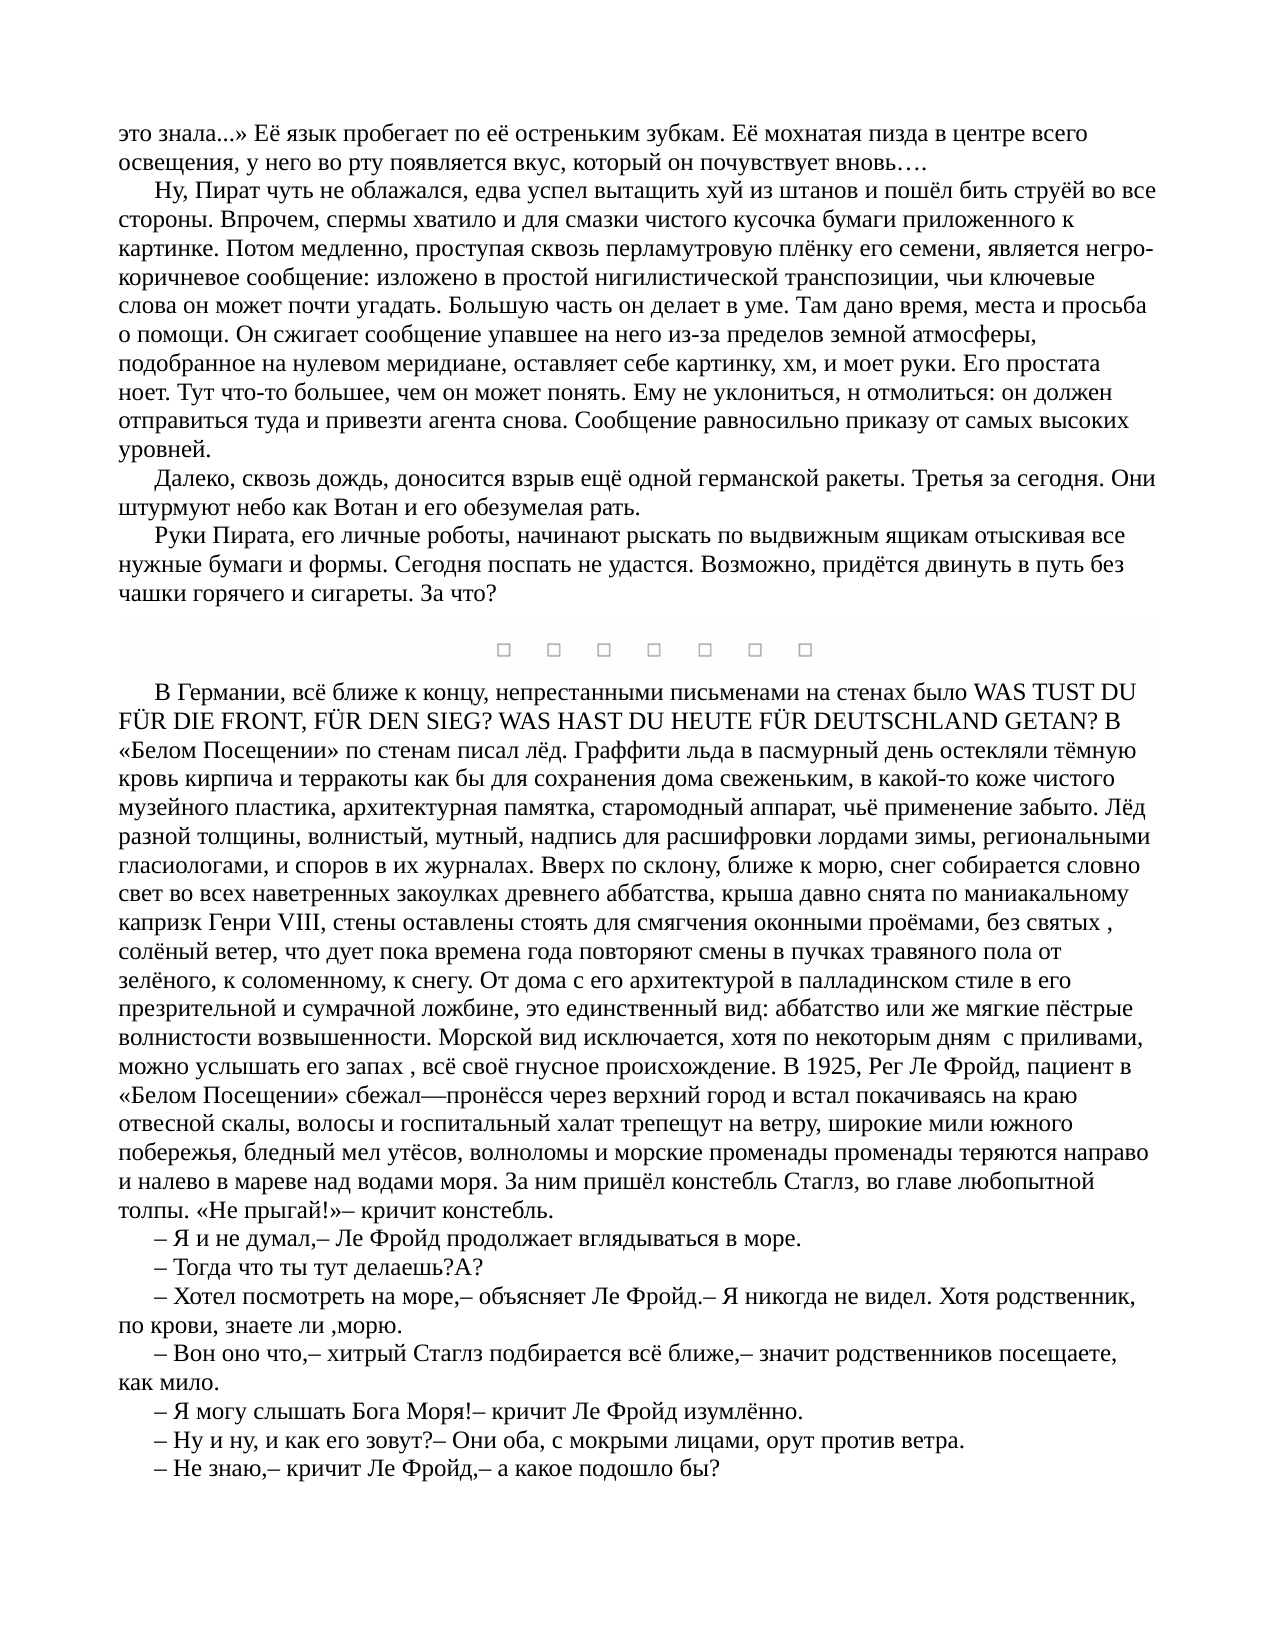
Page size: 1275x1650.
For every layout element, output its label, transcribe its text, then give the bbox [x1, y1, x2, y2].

picture [121, 622, 1161, 678]
text В Германии, всё ближе к концу, непрестанными письменами на стенах было WAS TUST DU FÜR DIE FRONT, FÜR DEN SIEG? WAS HAST DU HEUTE FÜR DEUTSCHLAND GETAN? В «Белом Посещении» по стенам писал лёд. Граффити льда в пасмурный день остекляли тёмную кровь кирпича и терракоты как бы для сохранения дома свеженьким, в какой-то коже чистого музейного пластика, архитектурная памятка, старомодный аппарат, чьё применение забыто. Лёд разной толщины, волнистый, мутный, надпись для расшифровки лордами зимы, региональными гласиологами, и споров в их журналах. Вверх по склону, ближе к морю, снег собирается словно свет во всех наветренных закоулках древнего аббатства, крыша давно снята по маниакальному капризк Генри VIII, стены оставлены стоять для смягчения оконными проёмами, без святых , солёный ветер, что дует пока времена года повторяют смены в пучках травяного пола от зелёного, к соломенному, к снегу. От дома с его архитектурой в палладинском стиле в его презрительной и сумрачной ложбине, это единственный вид: аббатство или же мягкие пёстрые волнистости возвышенности. Морской вид исключается, хотя по некоторым дням с приливами, можно услышать его запах , всё своё гнусное происхождение. В 1925, Рег Ле Фройд, пациент в «Белом Посещении» сбежал—пронёсся через верхний город и встал покачиваясь на краю отвесной скалы, волосы и госпитальный халат трепещут на ветру, широкие мили южного побережья, бледный мел утёсов, волноломы и морские променады променады теряются направо и налево в мареве над водами моря. За ним пришёл констебль Стаглз, во главе любопытной толпы. «Не прыгай!»– кричит констебль. [118, 607, 1157, 1223]
text Ну, Пират чуть не облажался, едва успел вытащить хуй из штанов и пошёл бить струёй во все стороны. Впрочем, спермы хватило и для смазки чистого кусочка бумаги приложенного к картинке. Потом медленно, проступая сквозь перламутровую плёнку его семени, является негро-коричневое сообщение: изложено в простой нигилистической транспозиции, чьи ключевые слова он может почти угадать. Большую часть он делает в уме. Там дано время, места и просьба о помощи. Он сжигает сообщение упавшее на него из-за пределов земной атмосферы, подобранное на нулевом меридиане, оставляет себе картинку, хм, и моет руки. Его простата ноет. Тут что-то большее, чем он может понять. Ему не уклониться, н отмолиться: он должен отправиться туда и привезти агента снова. Сообщение равносильно приказу от самых высоких уровней. [118, 176, 1157, 463]
text это знала...» Её язык пробегает по её остреньким зубкам. Её мохнатая пизда в центре всего освещения, у него во рту появляется вкус, который он почувствует вновь…. [118, 118, 1157, 176]
text – Ну и ну, и как его зовут?– Они оба, с мокрыми лицами, орут против ветра. [118, 1425, 1157, 1453]
text – Не знаю,– кричит Ле Фройд,– а какое подошло бы? [118, 1453, 1157, 1482]
text – Я могу слышать Бога Моря!– кричит Ле Фройд изумлённо. [118, 1396, 1157, 1425]
text – Хотел посмотреть на море,– объясняет Ле Фройд.– Я никогда не видел. Хотя родственник, по крови, знаете ли ,морю. [118, 1281, 1157, 1338]
text Далеко, сквозь дождь, доносится взрыв ещё одной германской ракеты. Третья за сегодня. Они штурмуют небо как Вотан и его обезумелая рать. [118, 463, 1157, 521]
text Руки Пирата, его личные роботы, начинают рыскать по выдвижным ящикам отыскивая все нужные бумаги и формы. Сегодня поспать не удастся. Возможно, придётся двинуть в путь без чашки горячего и сигареты. За что? [118, 521, 1157, 607]
text – Я и не думал,– Ле Фройд продолжает вглядываться в море. [118, 1223, 1157, 1252]
text – Тогда что ты тут делаешь?А? [118, 1252, 1157, 1281]
text – Вон оно что,– хитрый Стаглз подбирается всё ближе,– значит родственников посещаете, как мило. [118, 1338, 1157, 1396]
